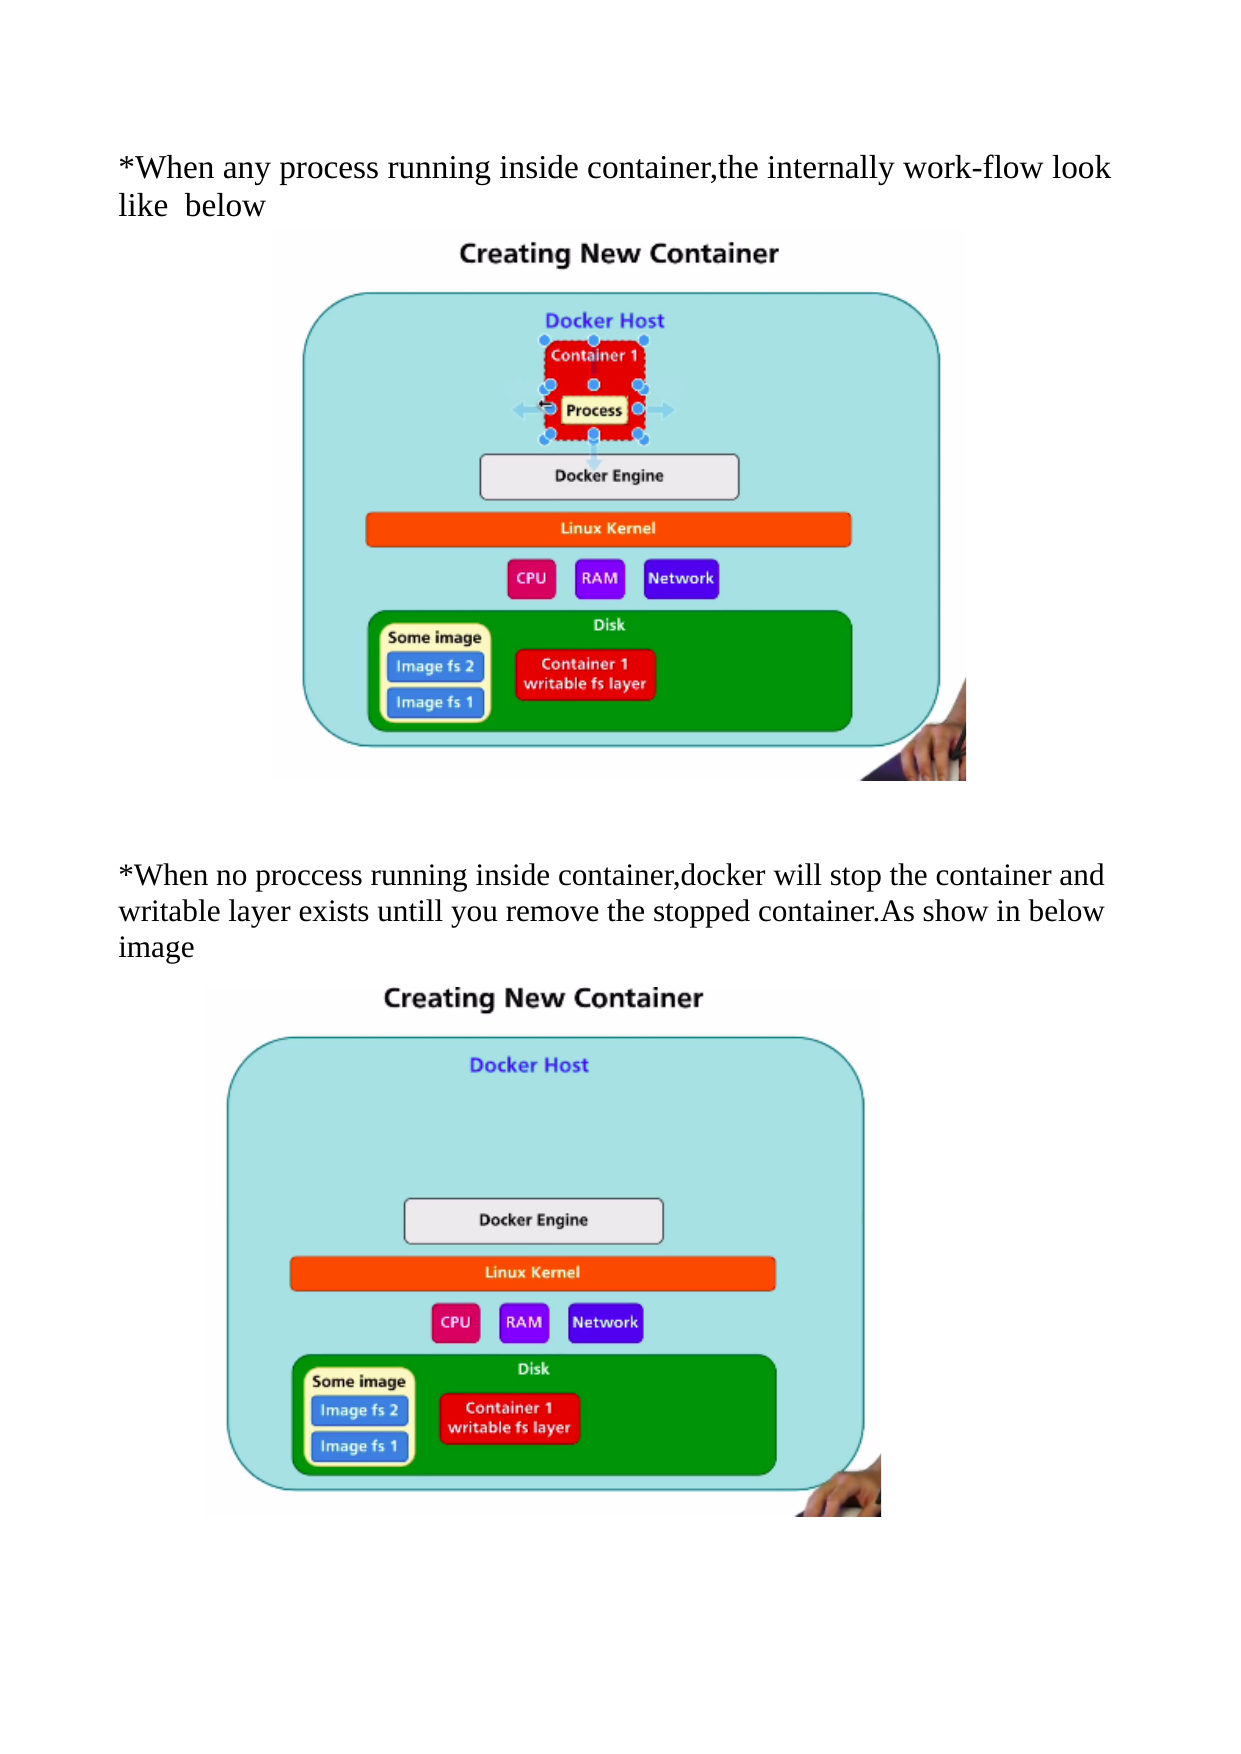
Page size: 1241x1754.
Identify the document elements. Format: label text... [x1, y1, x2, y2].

text *When no proccess running inside container,docker will stop the container and writable layer exists untill you remove the stopped container.As show in below image [118, 856, 1122, 964]
picture [202, 987, 882, 1517]
picture [271, 230, 967, 781]
text *When any process running inside container,the internally work-flow look like below [118, 147, 1122, 223]
